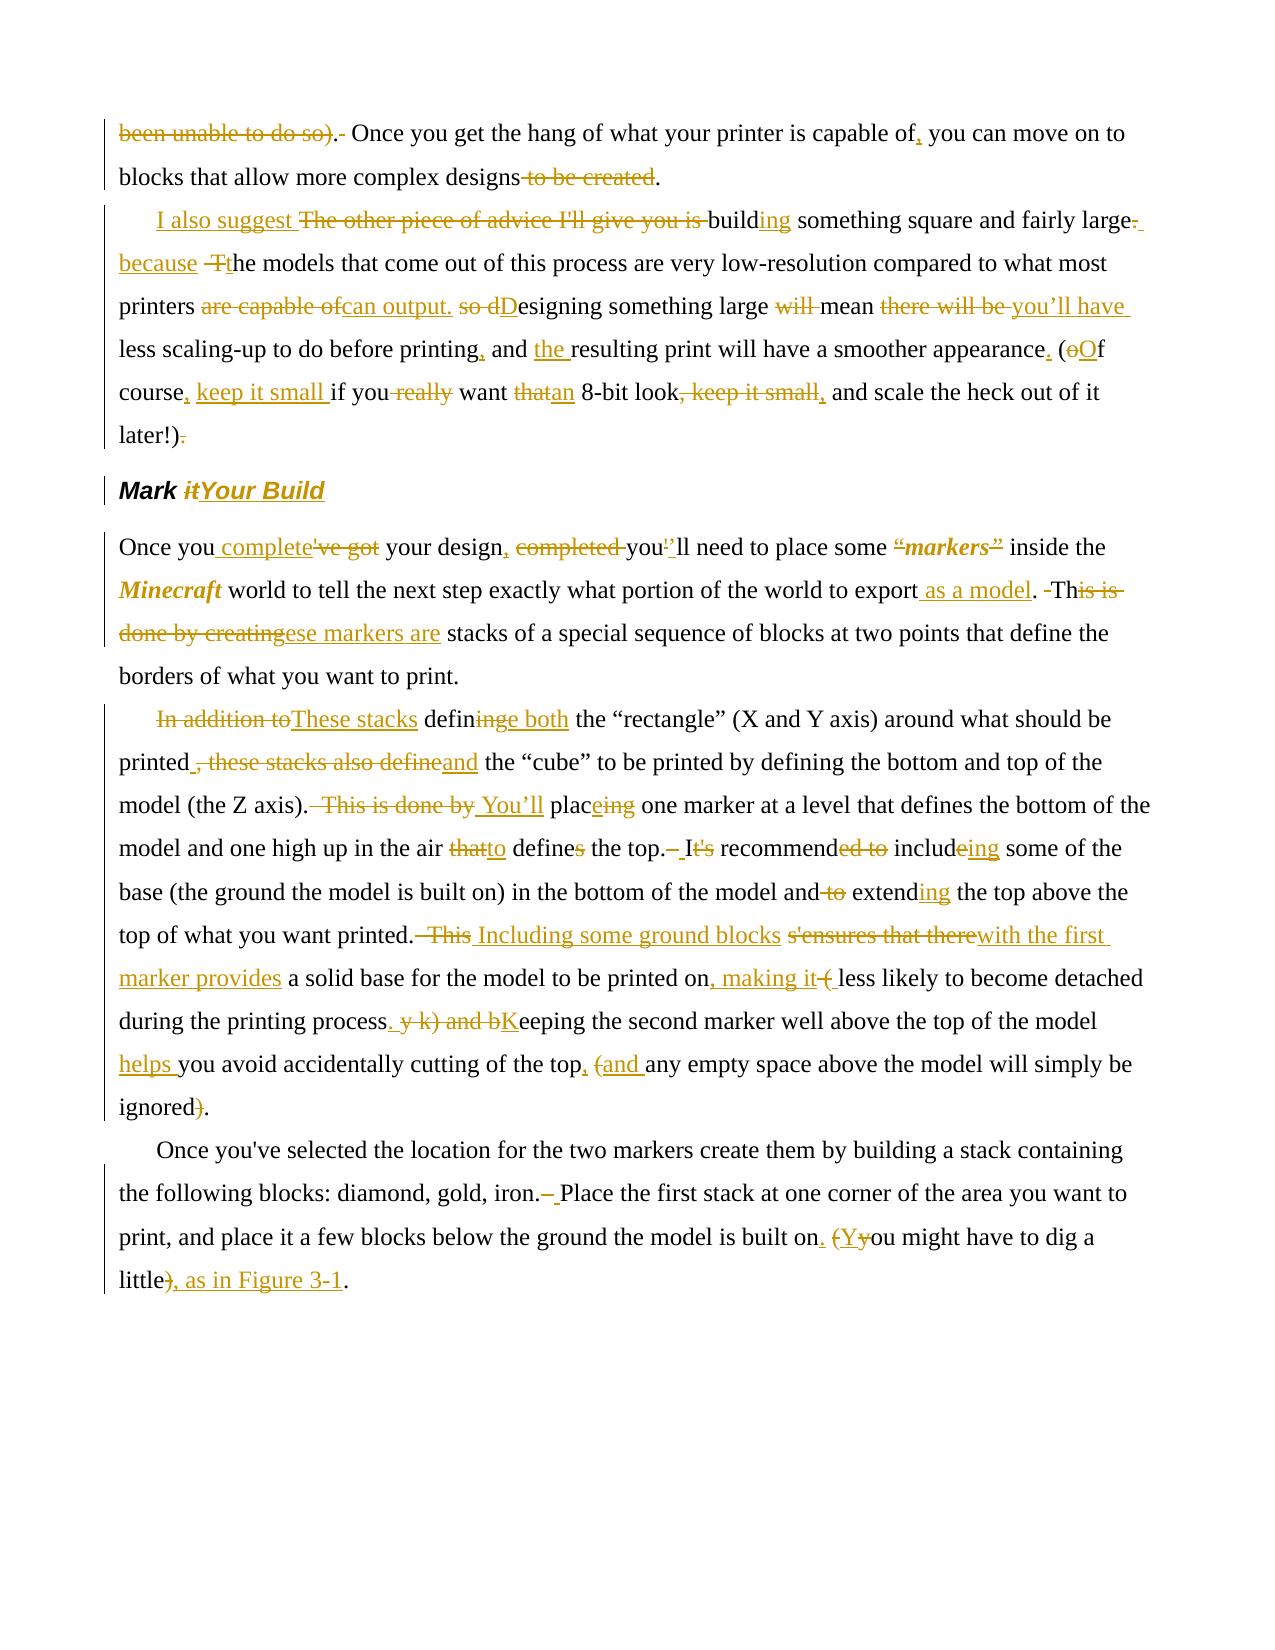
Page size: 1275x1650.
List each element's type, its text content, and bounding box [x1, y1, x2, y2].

text Once you complete your design, you’ll need to place some markers inside the Minecraft world to tell the next step exactly what portion of the world to export as a model. These markers are stacks of a special sequence of blocks at two points that define the borders of what you want to print. [118, 532, 1156, 690]
text My advice for creating your first printable model in Minecraft is to use blocks made of sand. This might seem constrictive, as sand blocks only work when stacked directly on top of one-another, but that's precisely the point. Models with overhang (parts that project out of the sides of the model above the first layer) are a challenge for most current 3D printers, but I haven’t been able to create a model with sand in Minecraft that actually has overhang problems. Once you get the hang of what your printer is capable of, you can move on to blocks that allow more complex designs. [118, 118, 1156, 190]
text These stacks define both the “rectangle” (X and Y axis) around what should be printed and the “cube” to be printed by defining the bottom and top of the model (the Z axis). You’ll place one marker at a level that defines the bottom of the model and one high up in the air to define the top. I recommend including some of the base (the ground the model is built on) in the bottom of the model and extending the top above the top of what you want printed. Including some ground blocks with the first marker provides a solid base for the model to be printed on, making it less likely to become detached during the printing process. Keeping the second marker well above the top of the model helps you avoid accidentally cutting of the top, and any empty space above the model will simply be ignored. [118, 704, 1156, 1121]
text I also suggest building something square and fairly large because the models that come out of this process are very low-resolution compared to what most printers can output. Designing something large mean you’ll have less scaling-up to do before printing, and the resulting print will have a smoother appearance. (Of course, keep it small if you want an 8-bit look, and scale the heck out of it later!) [118, 205, 1156, 449]
text Mark Your Build [118, 476, 1156, 505]
text Once you've selected the location for the two markers create them by building a stack containing the following blocks: diamond, gold, iron. Place the first stack at one corner of the area you want to print, and place it a few blocks below the ground the model is built on. You might have to dig a little, as in Figure 3-1. [118, 1135, 1156, 1293]
